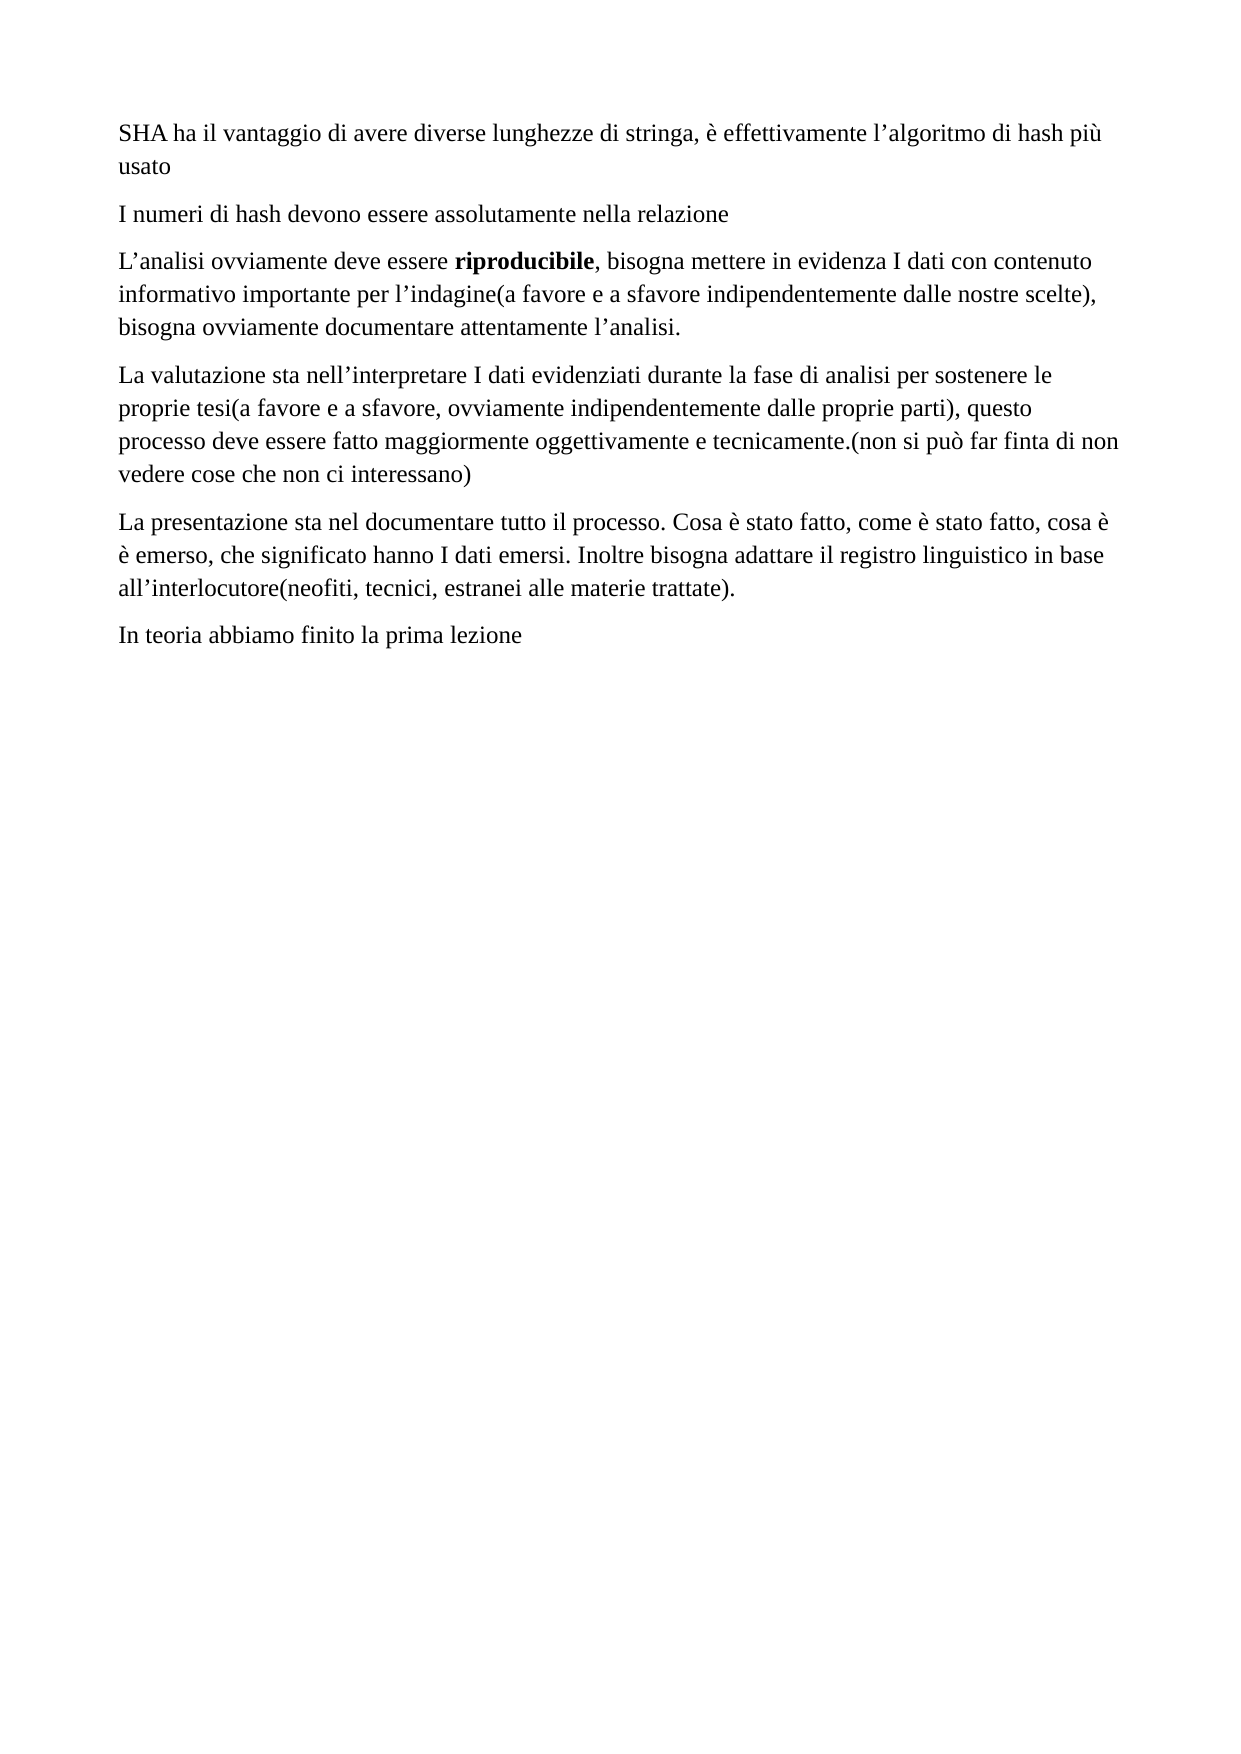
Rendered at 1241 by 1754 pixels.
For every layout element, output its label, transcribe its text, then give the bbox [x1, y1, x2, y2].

text L’analisi ovviamente deve essere riproducibile, bisogna mettere in evidenza I dati con contenuto informativo importante per l’indagine(a favore e a sfavore indipendentemente dalle nostre scelte), bisogna ovviamente documentare attentamente l’analisi. [118, 246, 1122, 341]
text I numeri di hash devono essere assolutamente nella relazione [118, 199, 1122, 227]
text SHA ha il vantaggio di avere diverse lunghezze di stringa, è effettivamente l’algoritmo di hash più usato [118, 118, 1122, 180]
text La presentazione sta nel documentare tutto il processo. Cosa è stato fatto, come è stato fatto, cosa è è emerso, che significato hanno I dati emersi. Inoltre bisogna adattare il registro linguistico in base all’interlocutore(neofiti, tecnici, estranei alle materie trattate). [118, 507, 1122, 601]
text La valutazione sta nell’interpretare I dati evidenziati durante la fase di analisi per sostenere le proprie tesi(a favore e a sfavore, ovviamente indipendentemente dalle proprie parti), questo processo deve essere fatto maggiormente oggettivamente e tecnicamente.(non si può far finta di non vedere cose che non ci interessano) [118, 360, 1122, 488]
text In teoria abbiamo finito la prima lezione [118, 620, 1122, 649]
